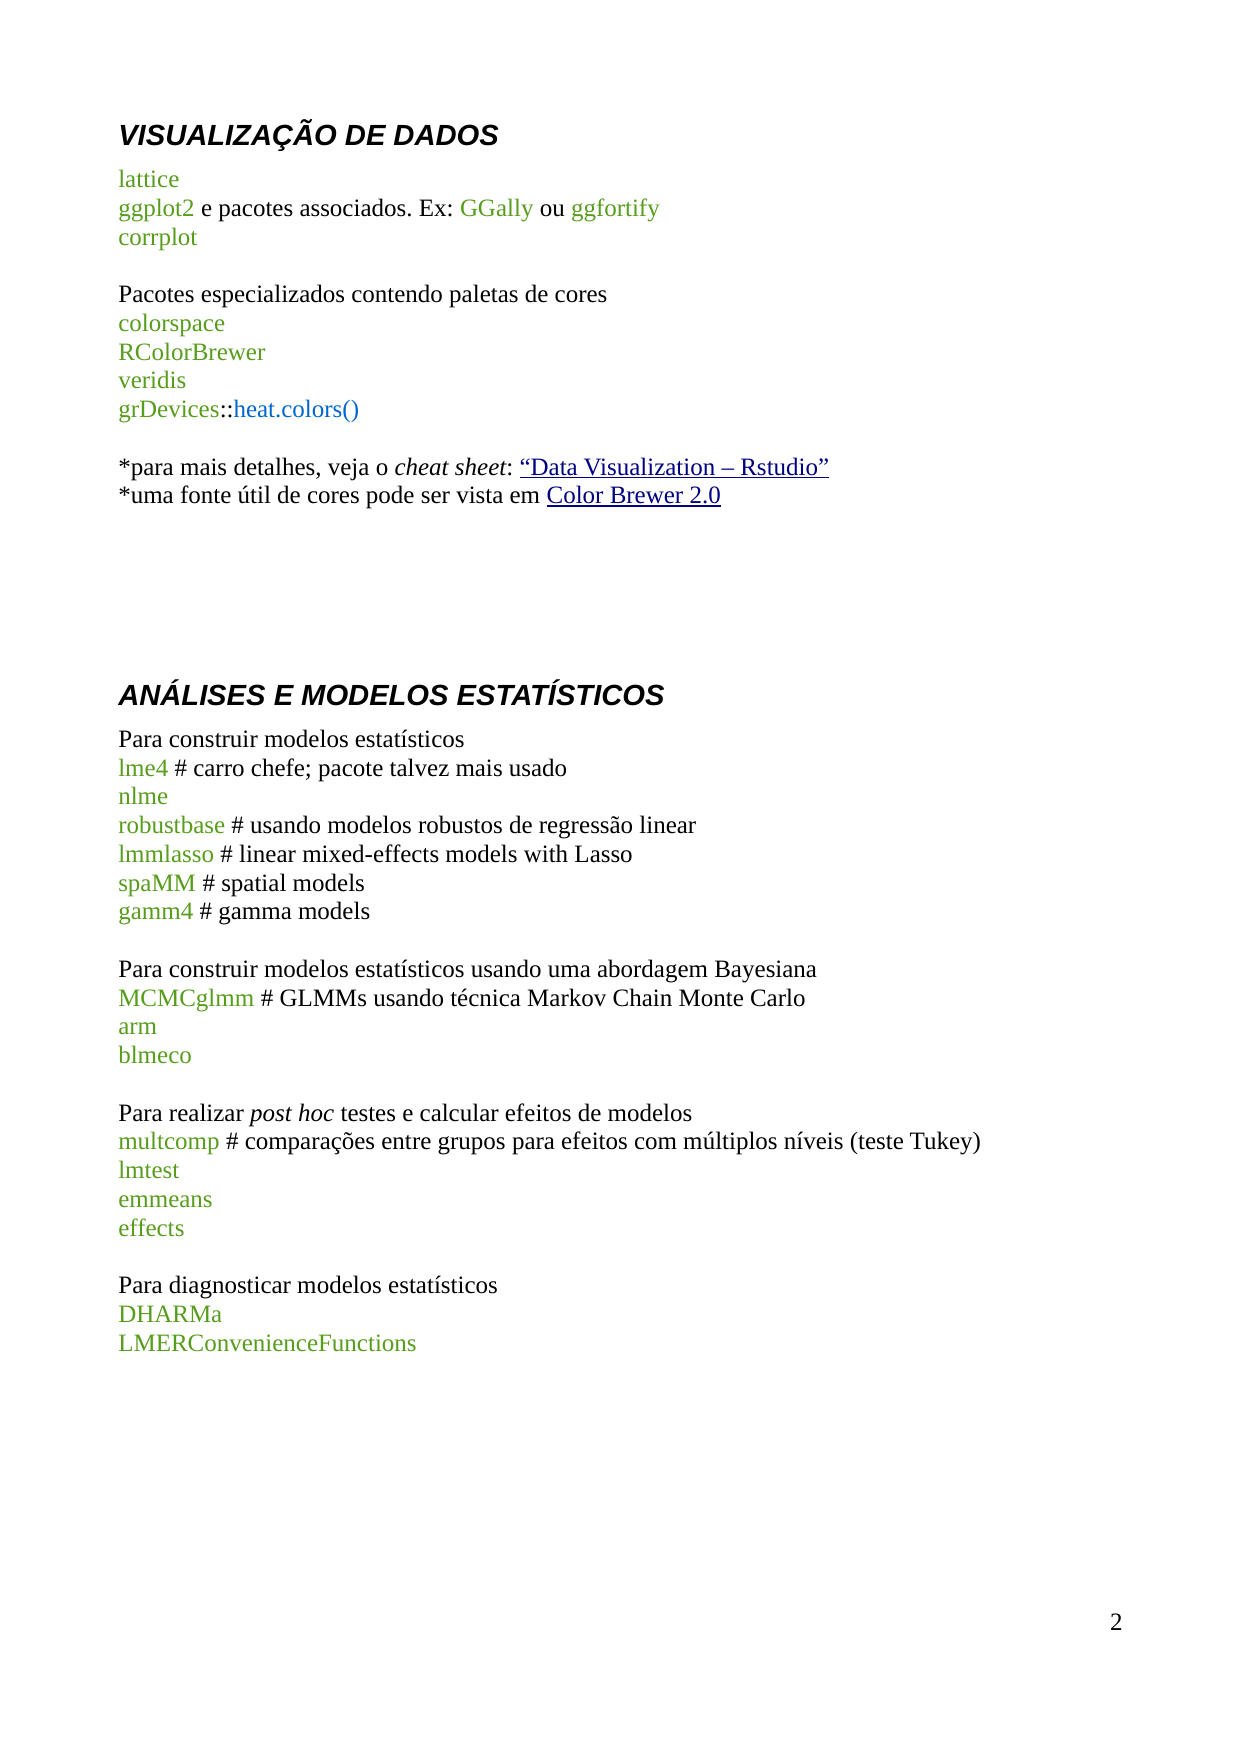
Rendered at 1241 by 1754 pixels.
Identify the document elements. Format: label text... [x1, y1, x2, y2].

text emmeans [118, 1184, 1122, 1213]
text lattice [118, 164, 1122, 193]
subtitle ANÁLISES E MODELOS ESTATÍSTICOS [118, 678, 1122, 711]
text Para realizar post hoc testes e calcular efeitos de modelos [118, 1098, 1122, 1126]
text colorspace [118, 308, 1122, 337]
text grDevices::heat.colors() [118, 394, 1122, 423]
text blmeco [118, 1040, 1122, 1069]
text corrplot [118, 222, 1122, 250]
text *uma fonte útil de cores pode ser vista em Color Brewer 2.0 [118, 480, 1122, 509]
text MCMCglmm # GLMMs usando técnica Markov Chain Monte Carlo [118, 983, 1122, 1011]
text gamm4 # gamma models [118, 896, 1122, 925]
text DHARMa [118, 1299, 1122, 1328]
text effects [118, 1213, 1122, 1241]
text Pacotes especializados contendo paletas de cores [118, 279, 1122, 308]
text multcomp # comparações entre grupos para efeitos com múltiplos níveis (teste Tukey) [118, 1126, 1122, 1155]
text spaMM # spatial models [118, 868, 1122, 896]
text nlme [118, 781, 1122, 810]
text *para mais detalhes, veja o cheat sheet: “Data Visualization – Rstudio” [118, 452, 1122, 480]
text Para diagnosticar modelos estatísticos [118, 1270, 1122, 1299]
text Para construir modelos estatísticos [118, 724, 1122, 753]
text lmmlasso # linear mixed-effects models with Lasso [118, 839, 1122, 868]
text veridis [118, 365, 1122, 394]
subtitle VISUALIZAÇÃO DE DADOS [118, 118, 1122, 152]
text arm [118, 1011, 1122, 1040]
text ggplot2 e pacotes associados. Ex: GGally ou ggfortify [118, 193, 1122, 222]
text lme4 # carro chefe; pacote talvez mais usado [118, 753, 1122, 781]
text Para construir modelos estatísticos usando uma abordagem Bayesiana [118, 954, 1122, 983]
text RColorBrewer [118, 337, 1122, 365]
text lmtest [118, 1155, 1122, 1184]
text robustbase # usando modelos robustos de regressão linear [118, 810, 1122, 839]
text LMERConvenienceFunctions [118, 1328, 1122, 1356]
